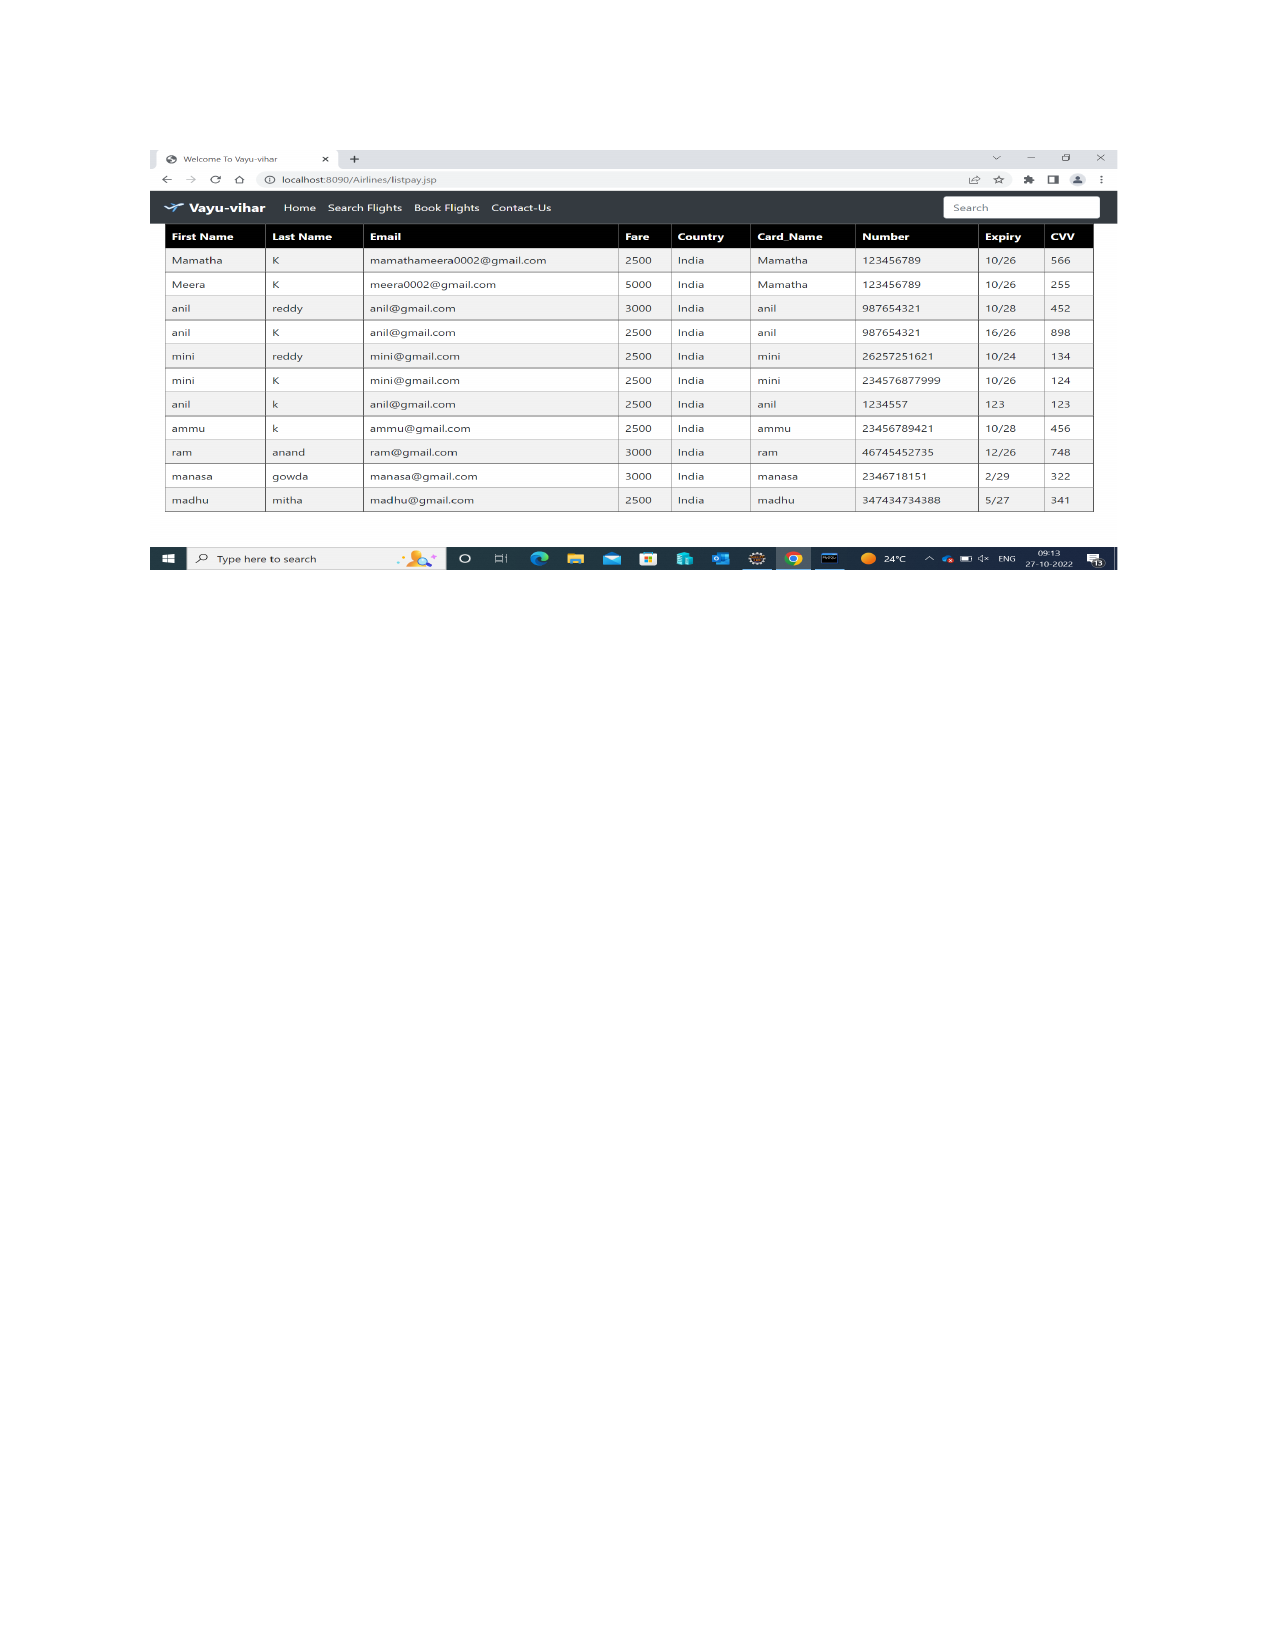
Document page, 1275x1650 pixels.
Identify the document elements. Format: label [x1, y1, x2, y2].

picture [150, 150, 1118, 570]
